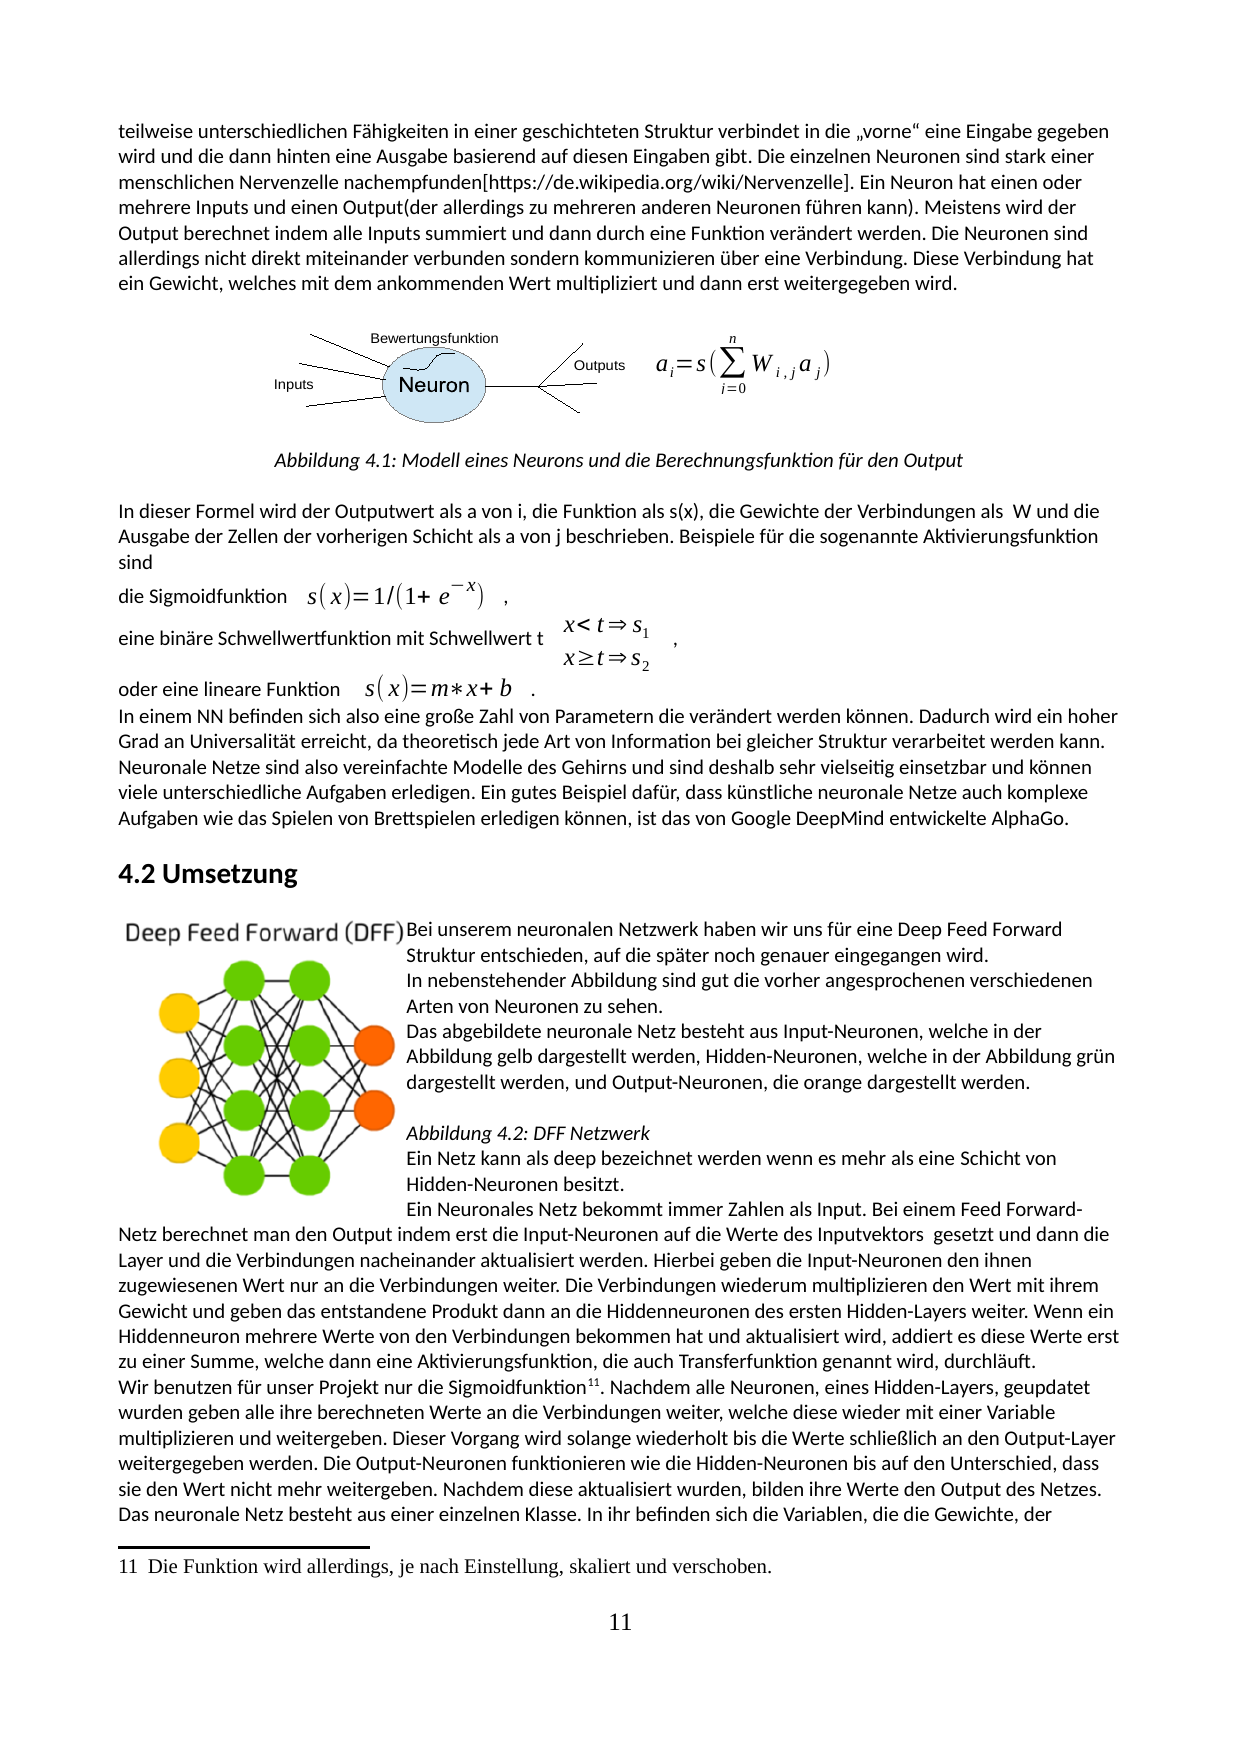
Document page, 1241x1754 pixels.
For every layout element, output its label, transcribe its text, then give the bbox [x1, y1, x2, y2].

text Abbildung 4.1: Modell eines Neurons und die Berechnungsfunktion für den Output [118, 447, 1122, 473]
text die Sigmoidfunktion, [118, 574, 1122, 610]
text In dieser Formel wird der Outputwert als a von i, die Funktion als s(x), die Gewichte der Verbindungen als W und die Ausgabe der Zellen der vorherigen Schicht als a von j beschrieben. Beispiele für die sogenannte Aktivierungsfunktion sind [118, 498, 1122, 574]
text 4.2 Umsetzung [118, 856, 1122, 891]
text Die Funktion wird allerdings, je nach Einstellung, skaliert und verschoben. [118, 1553, 1122, 1578]
text Bei unserem neuronalen Netzwerk haben wir uns für eine Deep Feed Forward Struktur entschieden, auf die später noch genauer eingegangen wird. [118, 917, 1122, 967]
text In einem NN befinden sich also eine große Zahl von Parametern die verändert werden können. Dadurch wird ein hoher Grad an Universalität erreicht, da theoretisch jede Art von Information bei gleicher Struktur verarbeitet werden kann. [118, 703, 1122, 754]
text Ein Neuronales Netz bekommt immer Zahlen als Input. Bei einem Feed Forward-Netz berechnet man den Output indem erst die Input-Neuronen auf die Werte des Inputvektors gesetzt und dann die Layer und die Verbindungen nacheinander aktualisiert werden. Hierbei geben die Input-Neuronen den ihnen zugewiesenen Wert nur an die Verbindungen weiter. Die Verbindungen wiederum multiplizieren den Wert mit ihrem Gewicht und geben das entstandene Produkt dann an die Hiddenneuronen des ersten Hidden-Layers weiter. Wenn ein Hiddenneuron mehrere Werte von den Verbindungen bekommen hat und aktualisiert wird, addiert es diese Werte erst zu einer Summe, welche dann eine Aktivierungsfunktion, die auch Transferfunktion genannt wird, durchläuft. [118, 1196, 1122, 1374]
text eine binäre Schwellwertfunktion mit Schwellwert t , [118, 610, 1122, 674]
text In nebenstehender Abbildung sind gut die vorher angesprochenen verschiedenen Arten von Neuronen zu sehen. [407, 967, 1122, 1018]
text Das neuronale Netz besteht aus einer einzelnen Klasse. In ihr befinden sich die Variablen, die die Gewichte, der [118, 1501, 1122, 1527]
text Abbildung 4.2: DFF Netzwerk [407, 1120, 1122, 1145]
text Ein Netz kann als deep bezeichnet werden wenn es mehr als eine Schicht von Hidden-Neuronen besitzt. [407, 1145, 1122, 1196]
text Neuronale Netze sind also vereinfachte Modelle des Gehirns und sind deshalb sehr vielseitig einsetzbar und können viele unterschiedliche Aufgaben erledigen. Ein gutes Beispiel dafür, dass künstliche neuronale Netze auch komplexe Aufgaben wie das Spielen von Brettspielen erledigen können, ist das von Google DeepMind entwickelte AlphaGo. [118, 754, 1122, 830]
text teilweise unterschiedlichen Fähigkeiten in einer geschichteten Struktur verbindet in die „vorne“ eine Eingabe gegeben wird und die dann hinten eine Ausgabe basierend auf diesen Eingaben gibt. Die einzelnen Neuronen sind stark einer menschlichen Nervenzelle nachempfunden[https://de.wikipedia.org/wiki/Nervenzelle]. Ein Neuron hat einen oder mehrere Inputs und einen Output(der allerdings zu mehreren anderen Neuronen führen kann). Meistens wird der Output berechnet indem alle Inputs summiert und dann durch eine Funktion verändert werden. Die Neuronen sind allerdings nicht direkt miteinander verbunden sondern kommunizieren über eine Verbindung. Diese Verbindung hat ein Gewicht, welches mit dem ankommenden Wert multipliziert und dann erst weitergegeben wird. [118, 118, 1122, 296]
text Das abgebildete neuronale Netz besteht aus Input-Neuronen, welche in der Abbildung gelb dargestellt werden, Hidden-Neuronen, welche in der Abbildung grün dargestellt werden, und Output-Neuronen, die orange dargestellt werden. [407, 1018, 1122, 1094]
picture [123, 919, 407, 1201]
text Wir benutzen für unser Projekt nur die Sigmoidfunktion. Nachdem alle Neuronen, eines Hidden-Layers, geupdatet wurden geben alle ihre berechneten Werte an die Verbindungen weiter, welche diese wieder mit einer Variable multiplizieren und weitergeben. Dieser Vorgang wird solange wiederholt bis die Werte schließlich an den Output-Layer weitergegeben werden. Die Output-Neuronen funktionieren wie die Hidden-Neuronen bis auf den Unterschied, dass sie den Wert nicht mehr weitergeben. Nachdem diese aktualisiert wurden, bilden ihre Werte den Output des Netzes. [118, 1374, 1122, 1501]
text oder eine lineare Funktion . [118, 674, 1122, 703]
